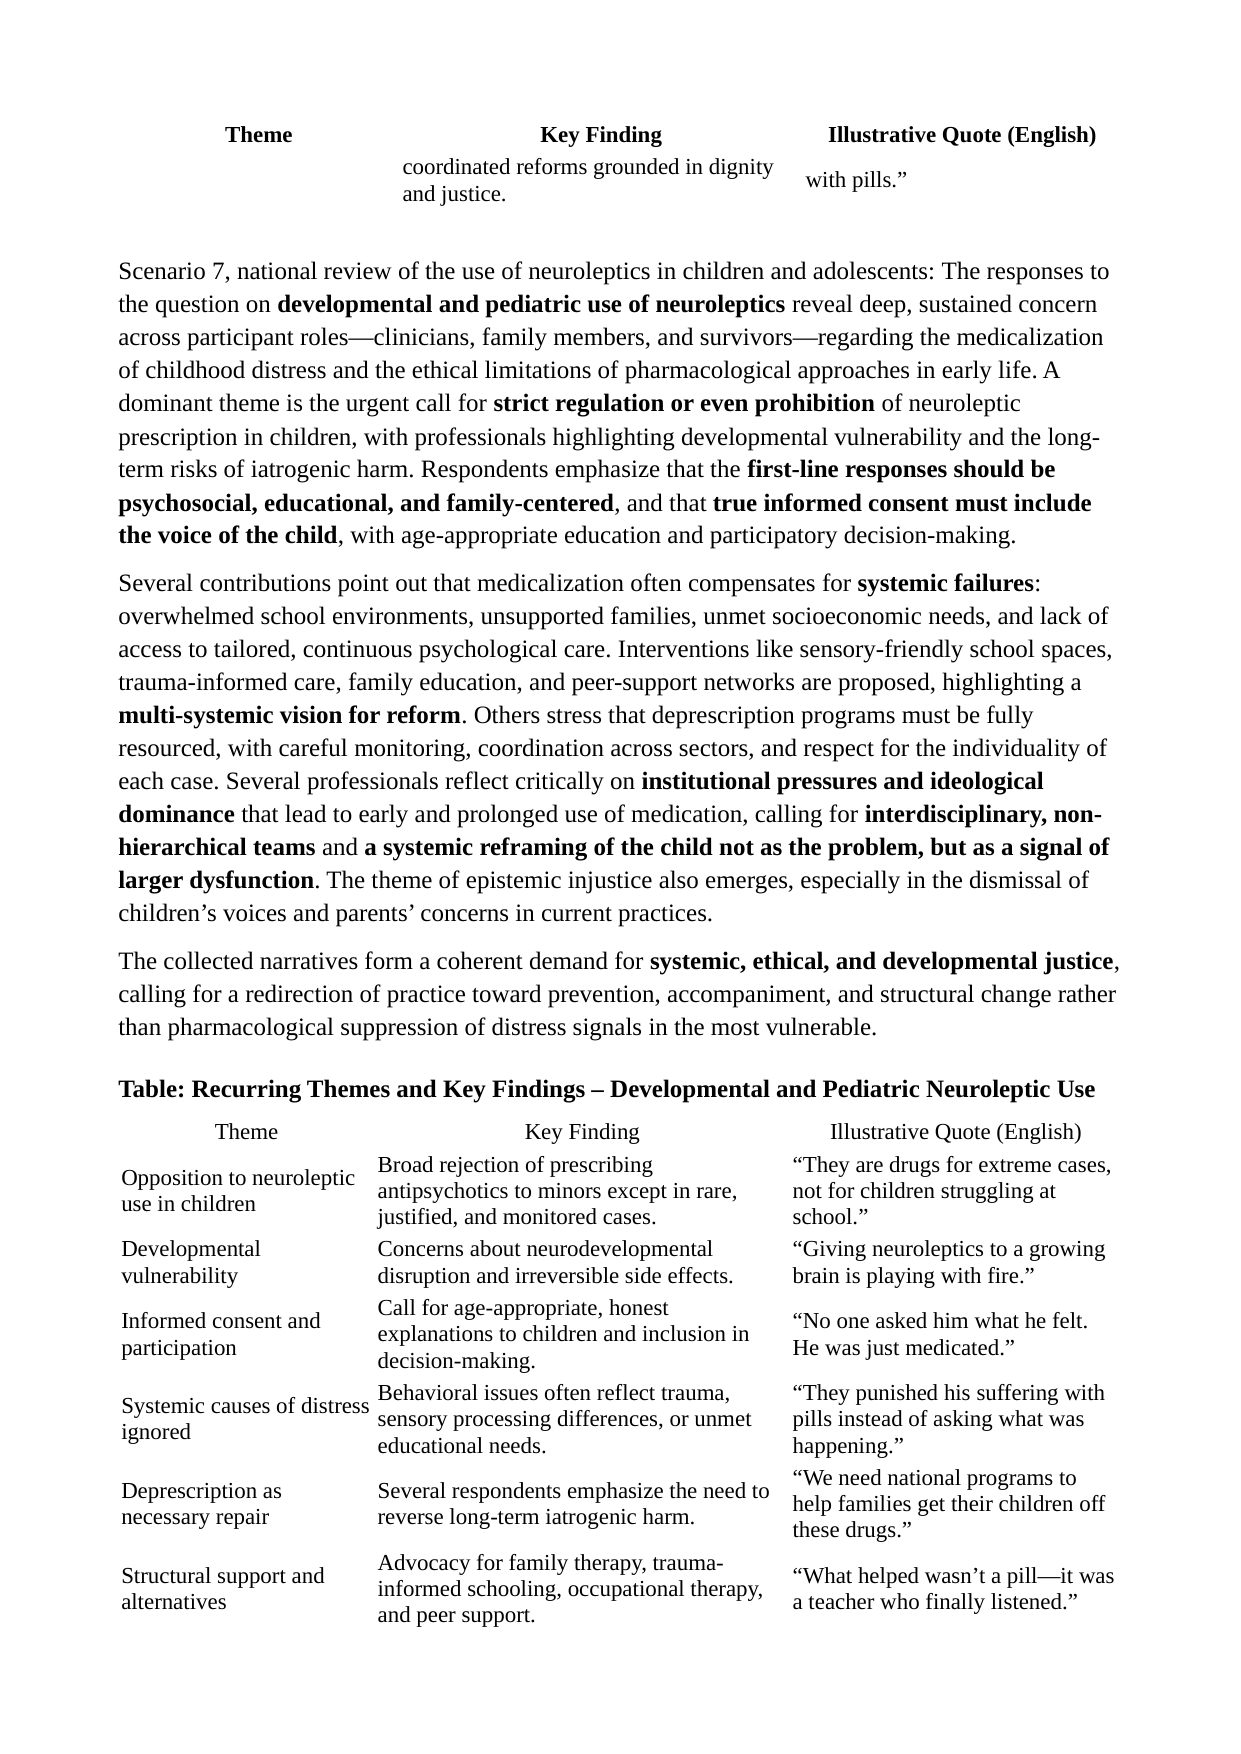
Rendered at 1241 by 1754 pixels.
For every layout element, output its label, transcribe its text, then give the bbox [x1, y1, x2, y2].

table_cell “We need national programs to help families get their children off these drugs.” [790, 1461, 1122, 1546]
table_cell Developmental vulnerability [118, 1233, 374, 1291]
table_cell “They punished his suffering with pills instead of asking what was happening.” [790, 1376, 1122, 1461]
table_header Theme [118, 118, 399, 150]
text The collected narratives form a coherent demand for systemic, ethical, and developmental justice, calling for a redirection of practice toward prevention, accompaniment, and structural change rather than pharmacological suppression of distress signals in the most vulnerable. [118, 946, 1122, 1041]
table_cell “Giving neuroleptics to a growing brain is playing with fire.” [790, 1233, 1122, 1291]
table_cell Systemic causes of distress ignored [118, 1376, 374, 1461]
table_header Key Finding [399, 118, 802, 150]
table_header Key Finding [375, 1116, 789, 1148]
text Scenario 7, national review of the use of neuroleptics in children and adolescents: The responses to the question on developmental and pediatric use of neuroleptics reveal deep, sustained concern across participant roles—clinicians, family members, and survivors—regarding the medicalization of childhood distress and the ethical limitations of pharmacological approaches in early life. A dominant theme is the urgent call for strict regulation or even prohibition of neuroleptic prescription in children, with professionals highlighting developmental vulnerability and the long-term risks of iatrogenic harm. Respondents emphasize that the first-line responses should be psychosocial, educational, and family-centered, and that true informed consent must include the voice of the child, with age-appropriate education and participatory decision-making. [118, 256, 1122, 549]
text Several contributions point out that medicalization often compensates for systemic failures: overwhelmed school environments, unsupported families, unmet socioeconomic needs, and lack of access to tailored, continuous psychological care. Interventions like sensory-friendly school spaces, trauma-informed care, family education, and peer-support networks are proposed, highlighting a multi-systemic vision for reform. Others stress that deprescription programs must be fully resourced, with careful monitoring, coordination across sectors, and respect for the individuality of each case. Several professionals reflect critically on institutional pressures and ideological dominance that lead to early and prolonged use of medication, calling for interdisciplinary, non-hierarchical teams and a systemic reframing of the child not as the problem, but as a signal of larger dysfunction. The theme of epistemic injustice also emerges, especially in the dismissal of children’s voices and parents’ concerns in current practices. [118, 568, 1122, 927]
table_cell Broad rejection of prescribing antipsychotics to minors except in rare, justified, and monitored cases. [375, 1148, 789, 1233]
table_header Illustrative Quote (English) [790, 1116, 1122, 1148]
table_cell Several respondents emphasize the need to reverse long-term iatrogenic harm. [375, 1461, 789, 1546]
table_cell “No one asked him what he felt. He was just medicated.” [790, 1291, 1122, 1376]
table_cell “They are drugs for extreme cases, not for children struggling at school.” [790, 1148, 1122, 1233]
table_cell Informed consent and participation [118, 1291, 374, 1376]
table_header Theme [118, 1116, 374, 1148]
subtitle Table: Recurring Themes and Key Findings – Developmental and Pediatric Neuroleptic Use [118, 1074, 1122, 1103]
table_cell coordinated reforms grounded in dignity and justice. [399, 150, 802, 209]
table_cell “What helped wasn’t a pill—it was a teacher who finally listened.” [790, 1546, 1122, 1631]
table_header Illustrative Quote (English) [803, 118, 1122, 150]
table_cell Call for age-appropriate, honest explanations to children and inclusion in decision-making. [375, 1291, 789, 1376]
table_cell [118, 150, 399, 209]
table_cell Structural support and alternatives [118, 1546, 374, 1631]
table_cell with pills.” [803, 150, 1122, 209]
table_cell Concerns about neurodevelopmental disruption and irreversible side effects. [375, 1233, 789, 1291]
table_cell Opposition to neuroleptic use in children [118, 1148, 374, 1233]
table_cell Advocacy for family therapy, trauma-informed schooling, occupational therapy, and peer support. [375, 1546, 789, 1631]
table_cell Deprescription as necessary repair [118, 1461, 374, 1546]
table_cell Behavioral issues often reflect trauma, sensory processing differences, or unmet educational needs. [375, 1376, 789, 1461]
